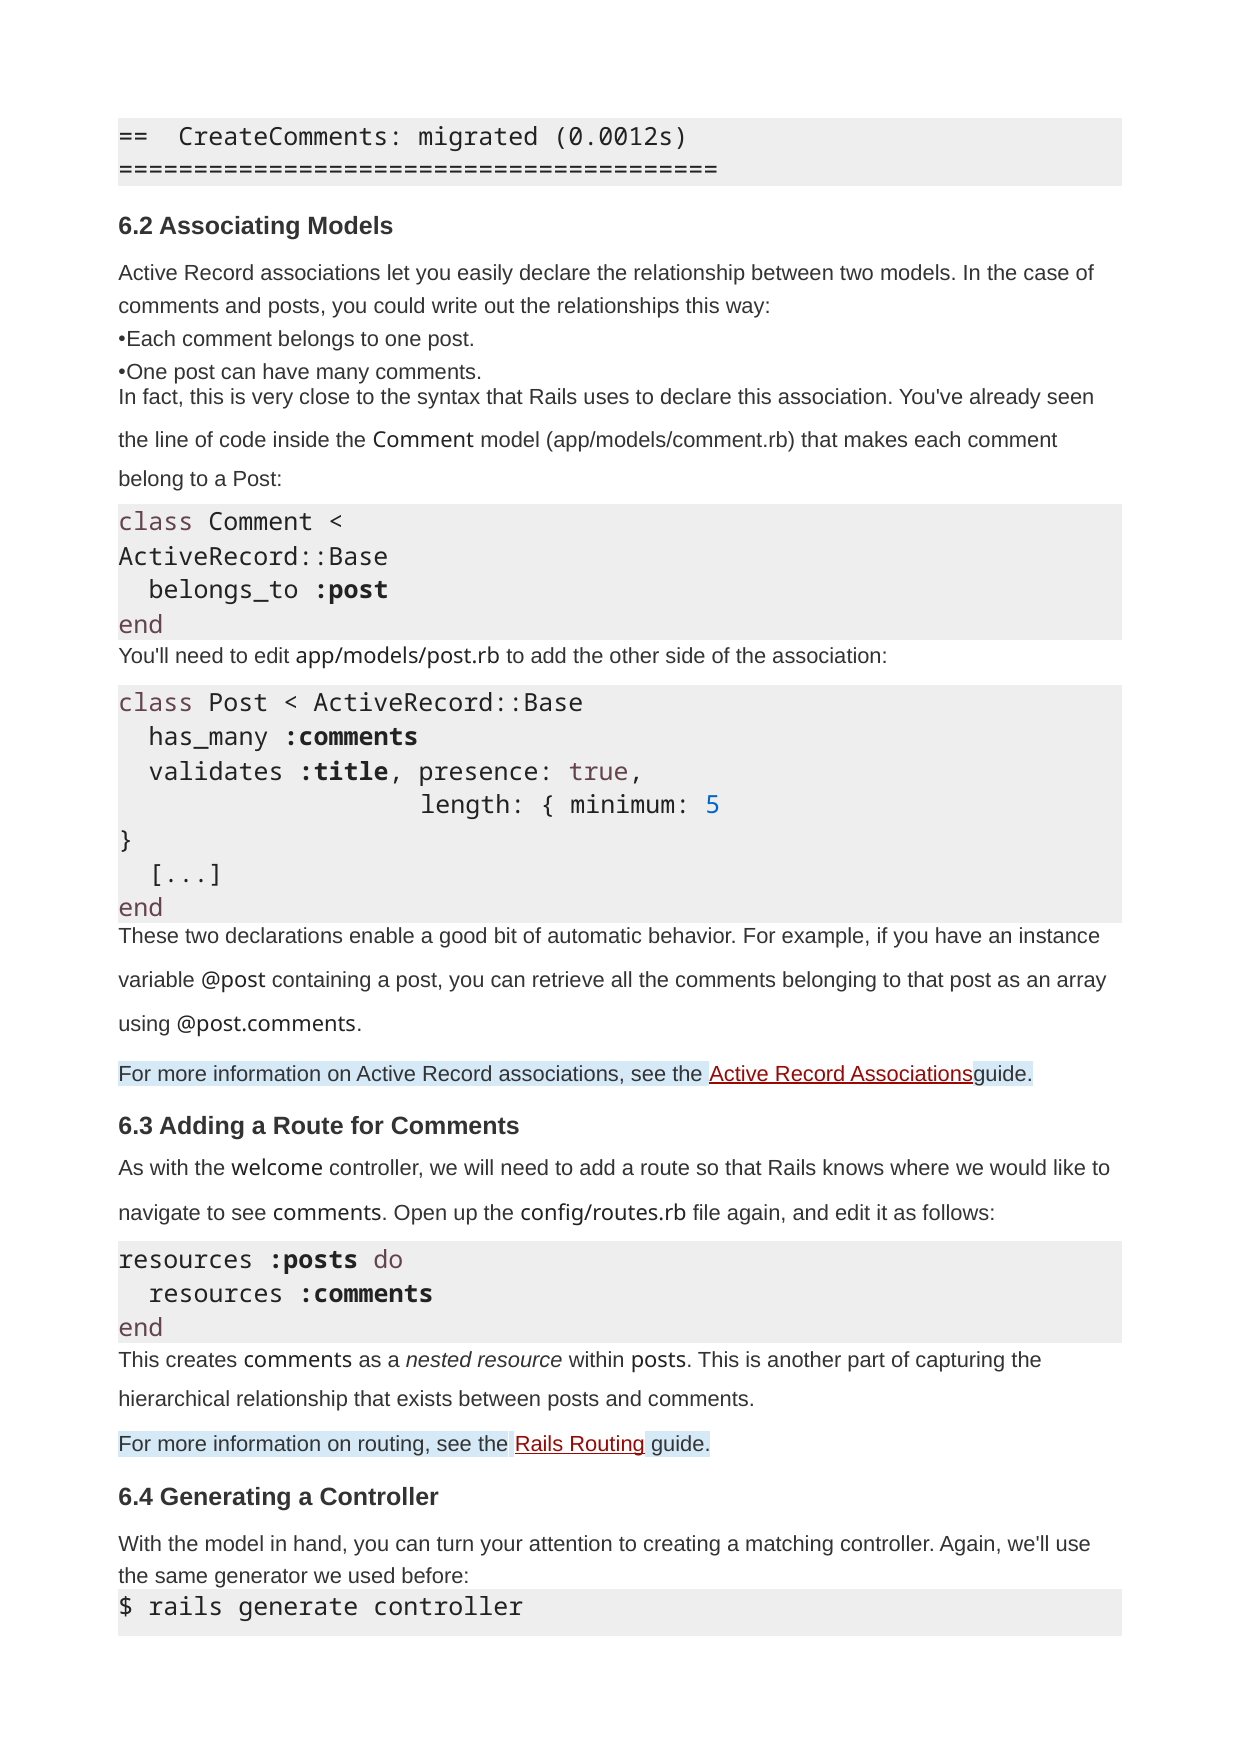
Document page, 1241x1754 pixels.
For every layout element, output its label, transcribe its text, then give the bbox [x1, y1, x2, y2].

list Each comment belongs to one post. [118, 318, 1122, 351]
text In fact, this is very close to the syntax that Rails uses to declare this association. You've already seen the line of code inside the Comment model (app/models/comment.rb) that makes each comment belong to a Post: [118, 384, 1122, 491]
table_header class Comment < ActiveRecord::Base belongs_to :post end [118, 504, 589, 640]
table_header $ rails generate controller [118, 1589, 587, 1622]
subtitle 6.4 Generating a Controller [118, 1482, 1122, 1510]
text For more information on routing, see the Rails Routing guide. [118, 1424, 1122, 1457]
text As with the welcome controller, we will need to add a route so that Rails knows where we would like to navigate to see comments. Open up the config/routes.rb file again, and edit it as follows: [118, 1152, 1122, 1226]
subtitle 6.2 Associating Models [118, 211, 1122, 240]
text With the model in hand, you can turn your attention to creating a matching controller. Again, we'll use the same generator we used before: [118, 1523, 1122, 1588]
table_header == CreateComments: migrated (0.0012s) ======================================== [118, 118, 1122, 186]
list One post can have many comments. [118, 351, 1122, 384]
subtitle 6.3 Adding a Route for Comments [118, 1111, 1122, 1139]
table_header resources :posts do resources :comments end [118, 1241, 436, 1343]
table_header class Post < ActiveRecord::Base has_many :comments validates :title, presence: true, length: { minimum: 5 } [...] end [118, 685, 725, 923]
text You'll need to edit app/models/post.rb to add the other side of the association: [118, 640, 1122, 670]
text These two declarations enable a good bit of automatic behavior. For example, if you have an instance variable @post containing a post, you can retrieve all the comments belonging to that post as an array using @post.comments. [118, 923, 1122, 1038]
text For more information on Active Record associations, see the Active Record Associationsguide. [118, 1053, 1122, 1086]
text Active Record associations let you easily declare the relationship between two models. In the case of comments and posts, you could write out the relationships this way: [118, 252, 1122, 318]
text This creates comments as a nested resource within posts. This is another part of capturing the hierarchical relationship that exists between posts and comments. [118, 1343, 1122, 1411]
